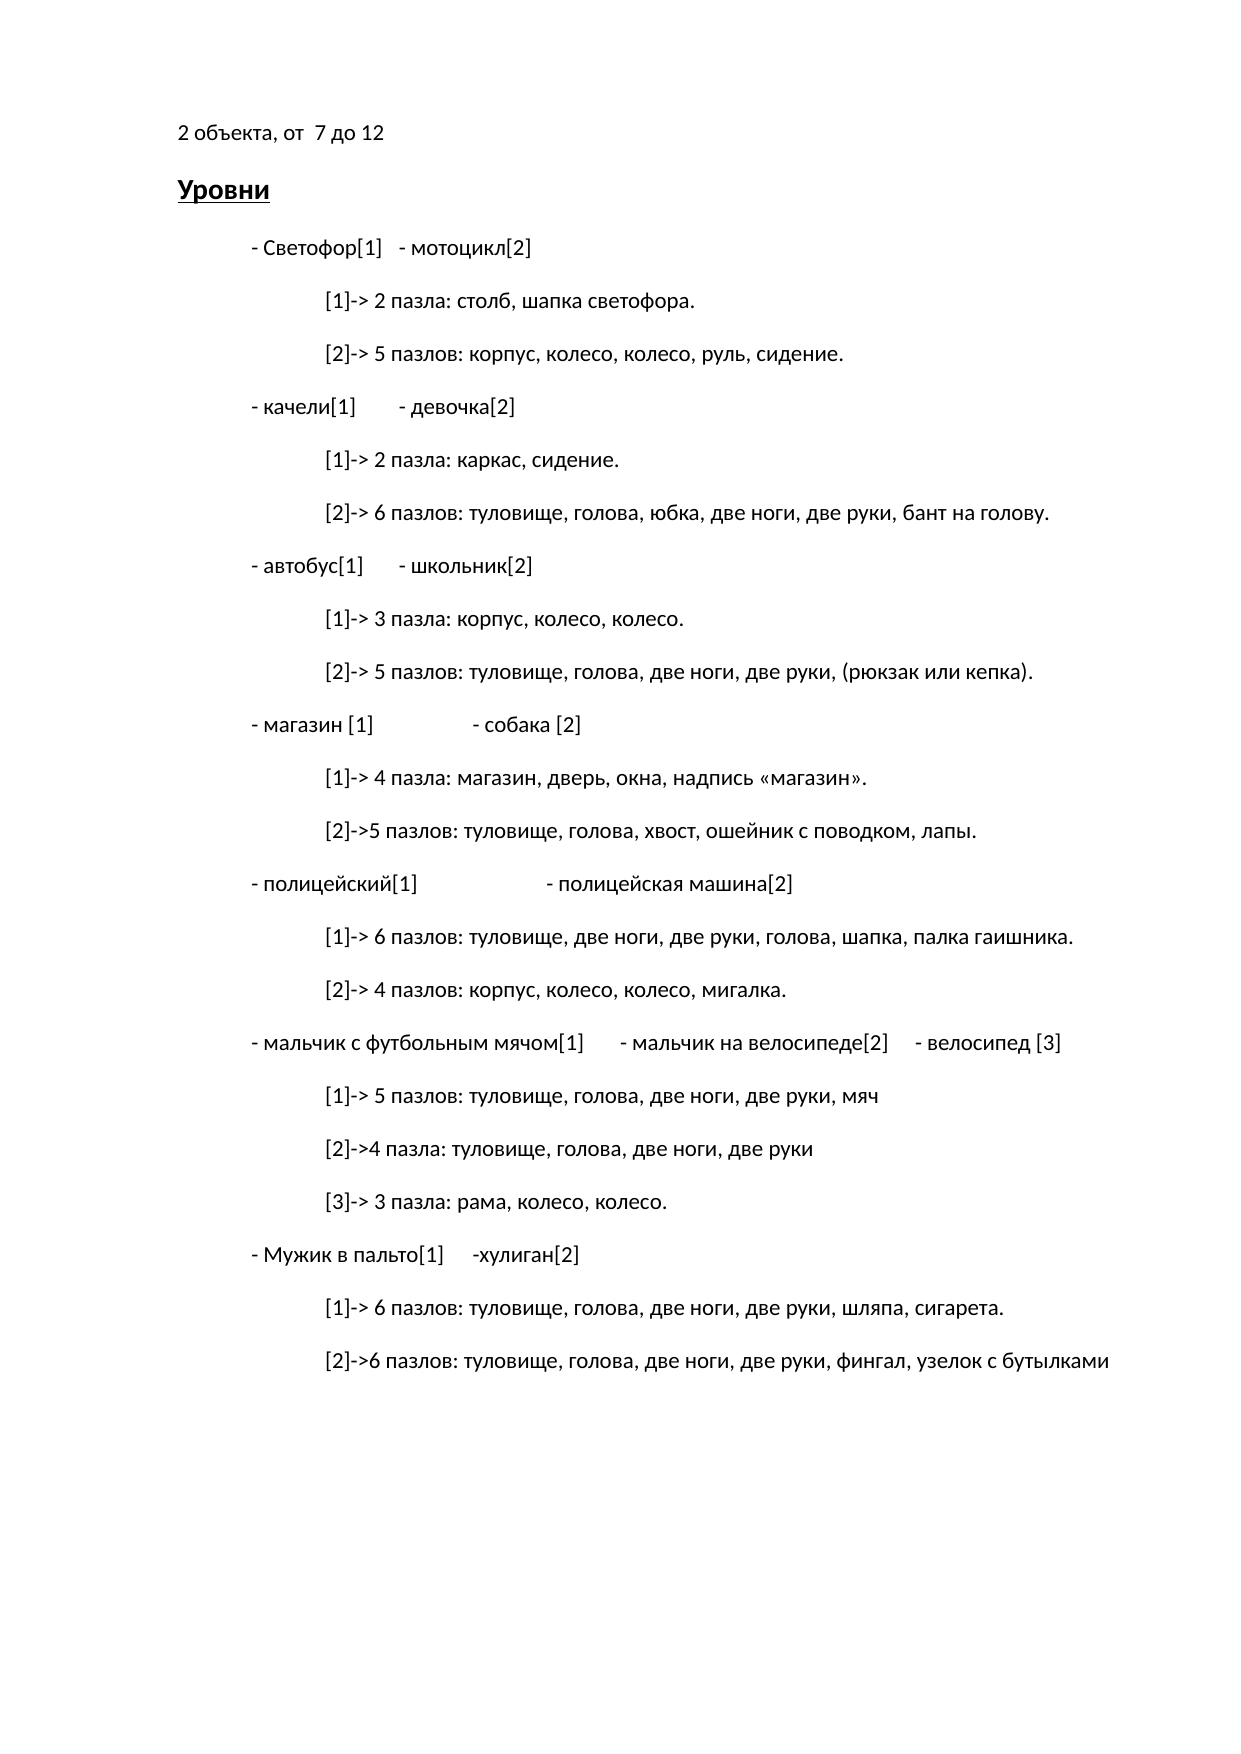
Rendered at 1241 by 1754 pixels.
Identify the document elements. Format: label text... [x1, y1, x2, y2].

text [3]-> 3 пазла: рама, колесо, колесо. [177, 1187, 1152, 1215]
text [2]-> 5 пазлов: корпус, колесо, колесо, руль, сидение. [251, 339, 1152, 367]
text - полицейский[1] - полицейская машина[2] [251, 869, 1152, 897]
text [2]-> 4 пазлов: корпус, колесо, колесо, мигалка. [251, 975, 1152, 1003]
text - автобус[1] - школьник[2] [251, 551, 1152, 579]
text [2]->4 пазла: туловище, голова, две ноги, две руки [251, 1134, 1152, 1162]
text [1]-> 6 пазлов: туловище, голова, две ноги, две руки, шляпа, сигарета. [251, 1293, 1152, 1321]
text [2]->5 пазлов: туловище, голова, хвост, ошейник с поводком, лапы. [251, 816, 1152, 844]
text - качели[1] - девочка[2] [251, 392, 1152, 420]
text [1]-> 2 пазла: каркас, сидение. [251, 445, 1152, 473]
text [1]-> 4 пазла: магазин, дверь, окна, надпись «магазин». [251, 763, 1152, 791]
text 2 объекта, от 7 до 12 [177, 118, 1152, 146]
text Уровни [177, 171, 1152, 207]
text [1]-> 3 пазла: корпус, колесо, колесо. [251, 604, 1152, 632]
text [2]->6 пазлов: туловище, голова, две ноги, две руки, фингал, узелок с бутылками [251, 1346, 1152, 1374]
text [2]-> 5 пазлов: туловище, голова, две ноги, две руки, (рюкзак или кепка). [251, 657, 1152, 685]
text - мальчик с футбольным мячом[1] - мальчик на велосипеде[2] - велосипед [3] [177, 1028, 1152, 1056]
text - Светофор[1] - мотоцикл[2] [251, 233, 1152, 261]
text - Мужик в пальто[1] -хулиган[2] [177, 1240, 1152, 1268]
text [1]-> 5 пазлов: туловище, голова, две ноги, две руки, мяч [251, 1081, 1152, 1109]
text [1]-> 6 пазлов: туловище, две ноги, две руки, голова, шапка, палка гаишника. [251, 922, 1152, 950]
text - магазин [1] - собака [2] [251, 710, 1152, 738]
text [1]-> 2 пазла: столб, шапка светофора. [251, 286, 1152, 314]
text [2]-> 6 пазлов: туловище, голова, юбка, две ноги, две руки, бант на голову. [251, 498, 1152, 526]
